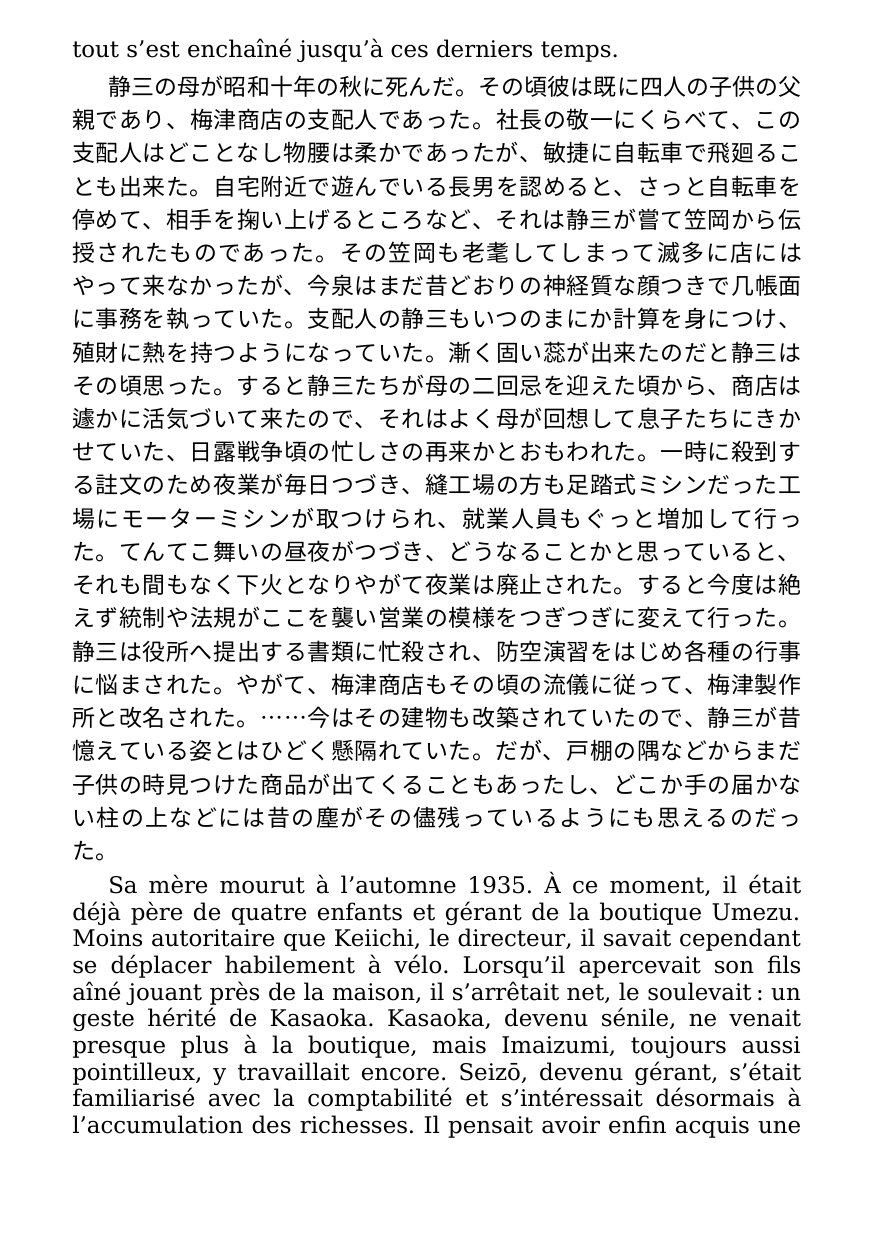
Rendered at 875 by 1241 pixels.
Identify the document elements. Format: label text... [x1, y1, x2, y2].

text tout s’est enchaîné jusqu’à ces derniers temps. [72, 36, 802, 63]
text Sa mère mourut à l’automne 1935. À ce moment, il était déjà père de quatre enfants et gérant de la boutique Umezu. Moins autoritaire que Keiichi, le directeur, il savait cependant se déplacer habilement à vélo. Lorsqu’il apercevait son fils aîné jouant près de la maison, il s’arrêtait net, le soulevait : un geste hérité de Kasaoka. Kasaoka, devenu sénile, ne venait presque plus à la boutique, mais Imaizumi, toujours aussi pointilleux, y travaillait encore. Seizō, devenu gérant, s’était familiarisé avec la comptabilité et s’intéressait désormais à l’accumulation des richesses. Il pensait avoir enfin acquis une [72, 872, 802, 1139]
text 静三の母が昭和十年の秋に死んだ。その頃彼は既に四人の子供の父親であり、梅津商店の支配人であった。社長の敬一にくらべて、この支配人はどことなし物腰は柔かであったが、敏捷に自転車で飛廻ることも出来た。自宅附近で遊んでいる長男を認めると、さっと自転車を停めて、相手を掬い上げるところなど、それは静三が嘗て笠岡から伝授されたものであった。その笠岡も老耄してしまって滅多に店にはやって来なかったが、今泉はまだ昔どおりの神経質な顔つきで几帳面に事務を執っていた。支配人の静三もいつのまにか計算を身につけ、殖財に熱を持つようになっていた。漸く固い蕊が出来たのだと静三はその頃思った。すると静三たちが母の二回忌を迎えた頃から、商店は遽かに活気づいて来たので、それはよく母が回想して息子たちにきかせていた、日露戦争頃の忙しさの再来かとおもわれた。一時に殺到する註文のため夜業が毎日つづき、縫工場の方も足踏式ミシンだった工場にモーターミシンが取つけられ、就業人員もぐっと増加して行った。てんてこ舞いの昼夜がつづき、どうなることかと思っていると、それも間もなく下火となりやがて夜業は廃止された。すると今度は絶えず統制や法規がここを襲い営業の模様をつぎつぎに変えて行った。静三は役所へ提出する書類に忙殺され、防空演習をはじめ各種の行事に悩まされた。やがて、梅津商店もその頃の流儀に従って、梅津製作所と改名された。……今はその建物も改築されていたので、静三が昔憶えている姿とはひどく懸隔れていた。だが、戸棚の隅などからまだ子供の時見つけた商品が出てくることもあったし、どこか手の届かない柱の上などには昔の塵がその儘残っているようにも思えるのだった。 [72, 69, 802, 866]
